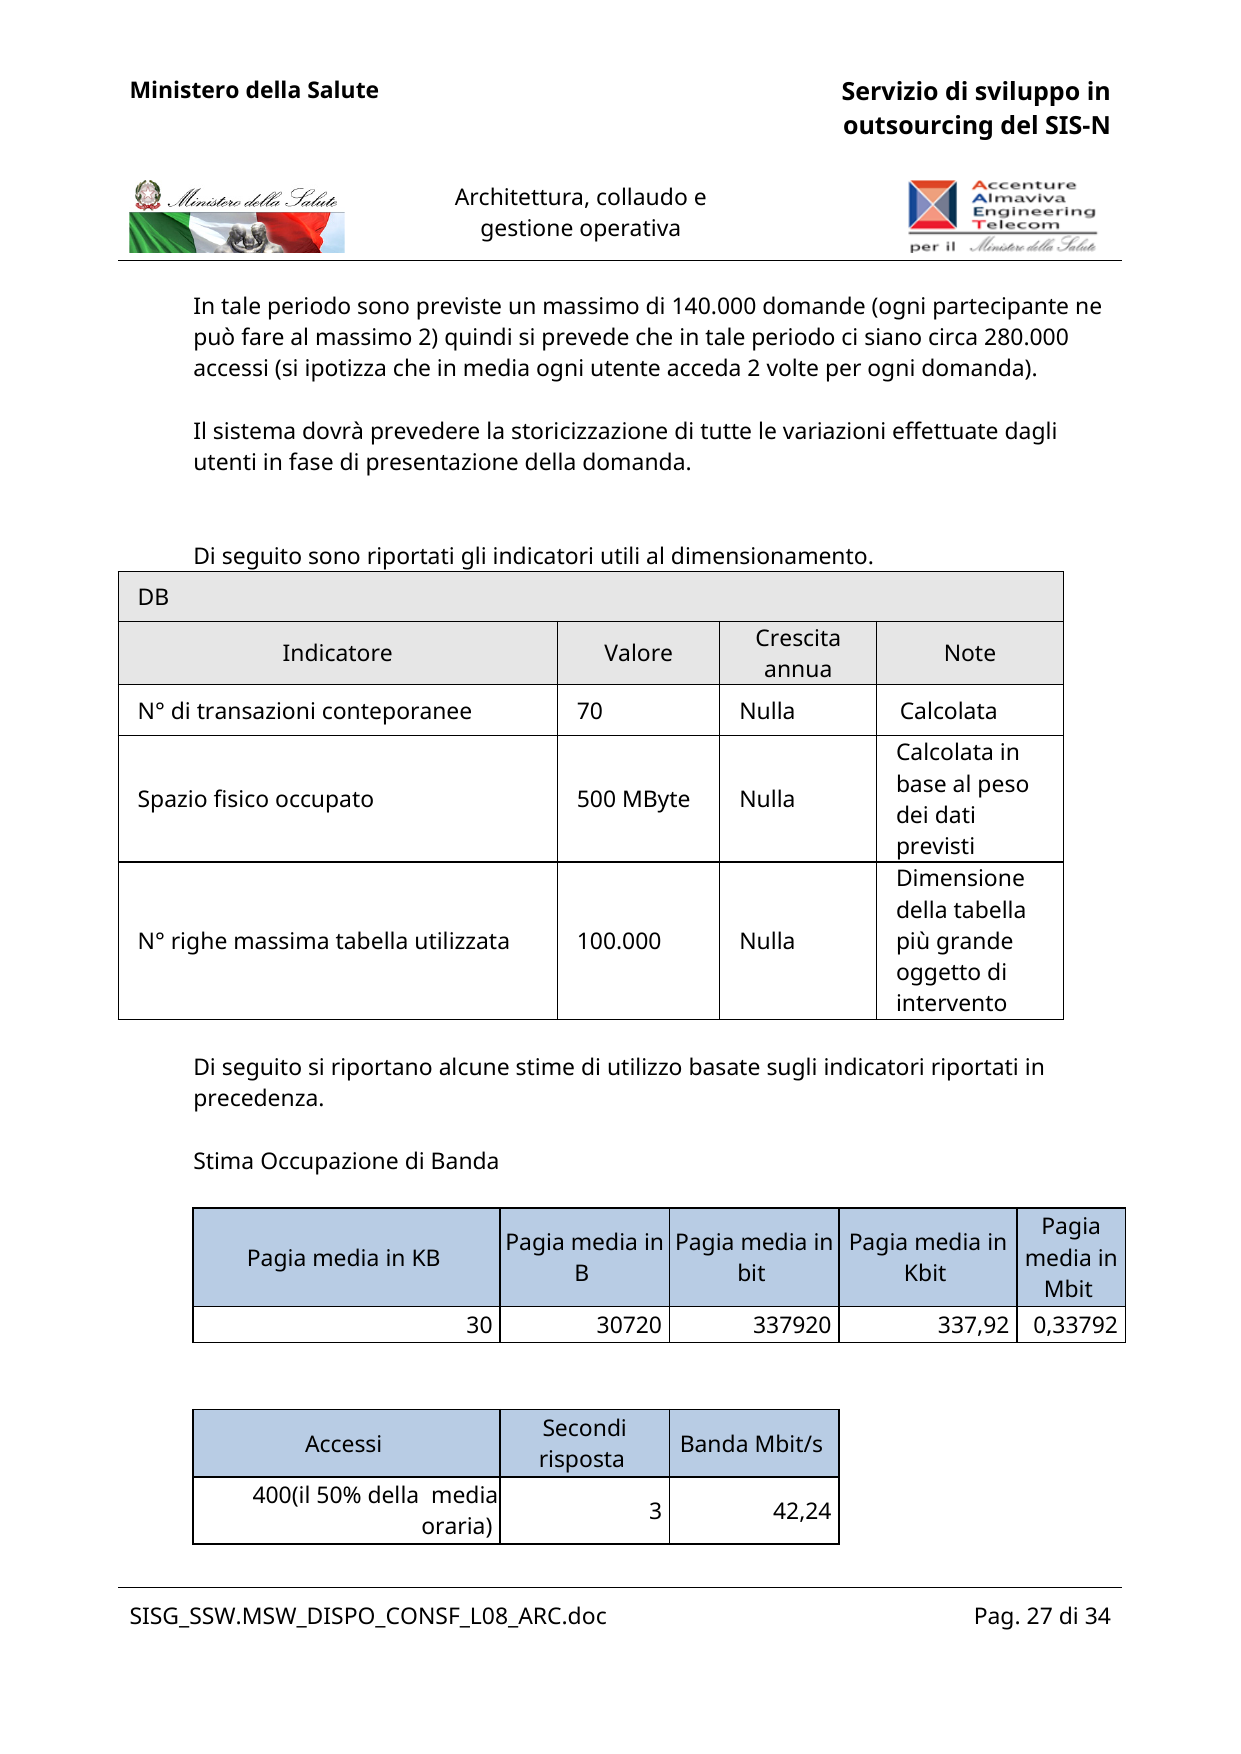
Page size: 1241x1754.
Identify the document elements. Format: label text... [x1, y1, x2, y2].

table_cell 30 [194, 1307, 499, 1342]
text In tale periodo sono previste un massimo di 140.000 domande (ogni partecipante ne può fare al massimo 2) quindi si prevede che in tale periodo ci siano circa 280.000 accessi (si ipotizza che in media ogni utente acceda 2 volte per ogni domanda). [193, 290, 1122, 383]
table_header Pagia media in B [501, 1209, 669, 1306]
table_cell Note [877, 622, 1063, 684]
table_cell 100.000 [558, 863, 719, 1019]
table_cell Spazio fisico occupato [119, 736, 557, 861]
table_cell [1017, 1409, 1125, 1476]
table_cell 337920 [670, 1307, 838, 1342]
table_cell Banda Mbit/s [670, 1410, 838, 1476]
table_cell N° di transazioni conteporanee [119, 685, 557, 735]
table_cell 0,33792 [1018, 1307, 1125, 1342]
table_cell N° righe massima tabella utilizzata [119, 863, 557, 1019]
table_cell 400(il 50% della media oraria) [194, 1478, 499, 1543]
table_cell [839, 1343, 1017, 1409]
table_cell 42,24 [670, 1478, 838, 1543]
table_cell 3 [501, 1478, 669, 1543]
text Il sistema dovrà prevedere la storicizzazione di tutte le variazioni effettuate dagli utenti in fase di presentazione della domanda. [193, 415, 1122, 477]
table_cell Secondi risposta [501, 1410, 669, 1476]
table_cell 70 [558, 685, 719, 735]
text Di seguito si riportano alcune stime di utilizzo basate sugli indicatori riportati in precedenza. [193, 1051, 1122, 1113]
table_header Pagia media in KB [194, 1209, 499, 1306]
table_cell [1017, 1343, 1125, 1409]
table_cell [1017, 1476, 1125, 1543]
table_header Pagia media in Mbit [1018, 1209, 1125, 1306]
text Di seguito sono riportati gli indicatori utili al dimensionamento. [193, 540, 1122, 571]
table_cell Accessi [194, 1410, 499, 1476]
table_cell Crescita annua [720, 622, 876, 684]
table_cell [669, 1343, 839, 1409]
table_cell Indicatore [119, 622, 557, 684]
table_cell Nulla [720, 736, 876, 861]
table_cell Calcolata [877, 685, 1063, 735]
table_cell Dimensione della tabella più grande oggetto di intervento [877, 863, 1063, 1019]
table_cell [840, 1476, 1017, 1543]
table_cell [840, 1409, 1017, 1476]
table_cell [193, 1343, 500, 1409]
text Stima Occupazione di Banda [193, 1145, 1122, 1176]
table_cell Nulla [720, 863, 876, 1019]
table_cell 337,92 [840, 1307, 1016, 1342]
table_header Pagia media in bit [670, 1209, 838, 1306]
table_cell Valore [558, 622, 719, 684]
table_cell Nulla [720, 685, 876, 735]
table_cell [500, 1343, 669, 1409]
table_header DB [119, 572, 1063, 621]
table_cell 500 MByte [558, 736, 719, 861]
table_cell 30720 [501, 1307, 669, 1342]
table_header Pagia media in Kbit [840, 1209, 1016, 1306]
table_cell Calcolata in base al peso dei dati previsti [877, 736, 1063, 861]
